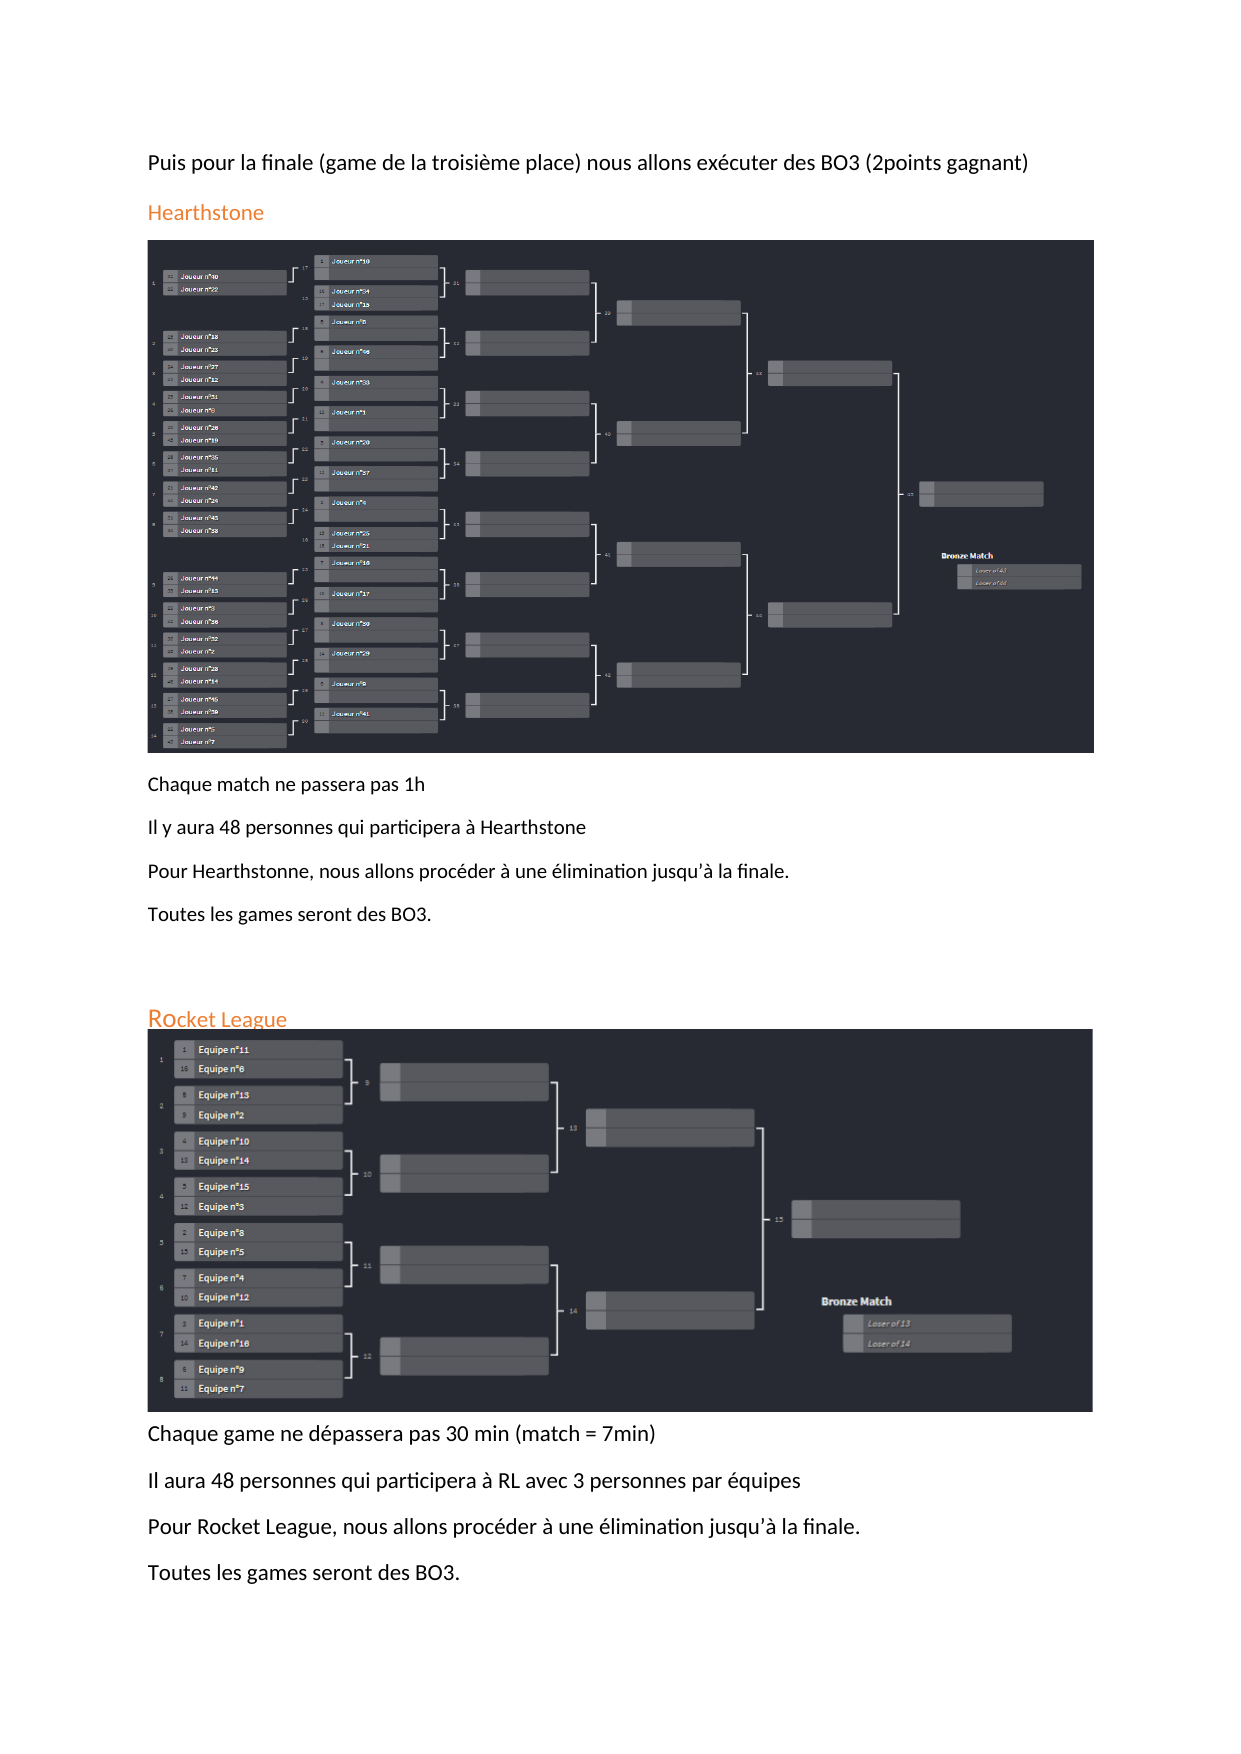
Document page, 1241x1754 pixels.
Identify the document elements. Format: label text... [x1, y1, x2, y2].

text Chaque game ne dépassera pas 30 min (match = 7min) [148, 1419, 1093, 1447]
text Il aura 48 personnes qui participera à RL avec 3 personnes par équipes [148, 1466, 1093, 1494]
text Chaque match ne passera pas 1h [148, 771, 1093, 796]
text Pour Rocket League, nous allons procéder à une élimination jusqu’à la finale. [148, 1512, 1093, 1540]
subtitle Rocket League [148, 1001, 1093, 1029]
text Toutes les games seront des BO3. [148, 1558, 1093, 1587]
text Toutes les games seront des BO3. [148, 901, 1093, 927]
text Pour Hearthstonne, nous allons procéder à une élimination jusqu’à la finale. [148, 858, 1093, 883]
text Puis pour la finale (game de la troisième place) nous allons exécuter des BO3 (2points gagnant) [148, 148, 1093, 176]
subtitle Hearthstone [148, 198, 1093, 226]
text Il y aura 48 personnes qui participera à Hearthstone [148, 814, 1093, 840]
